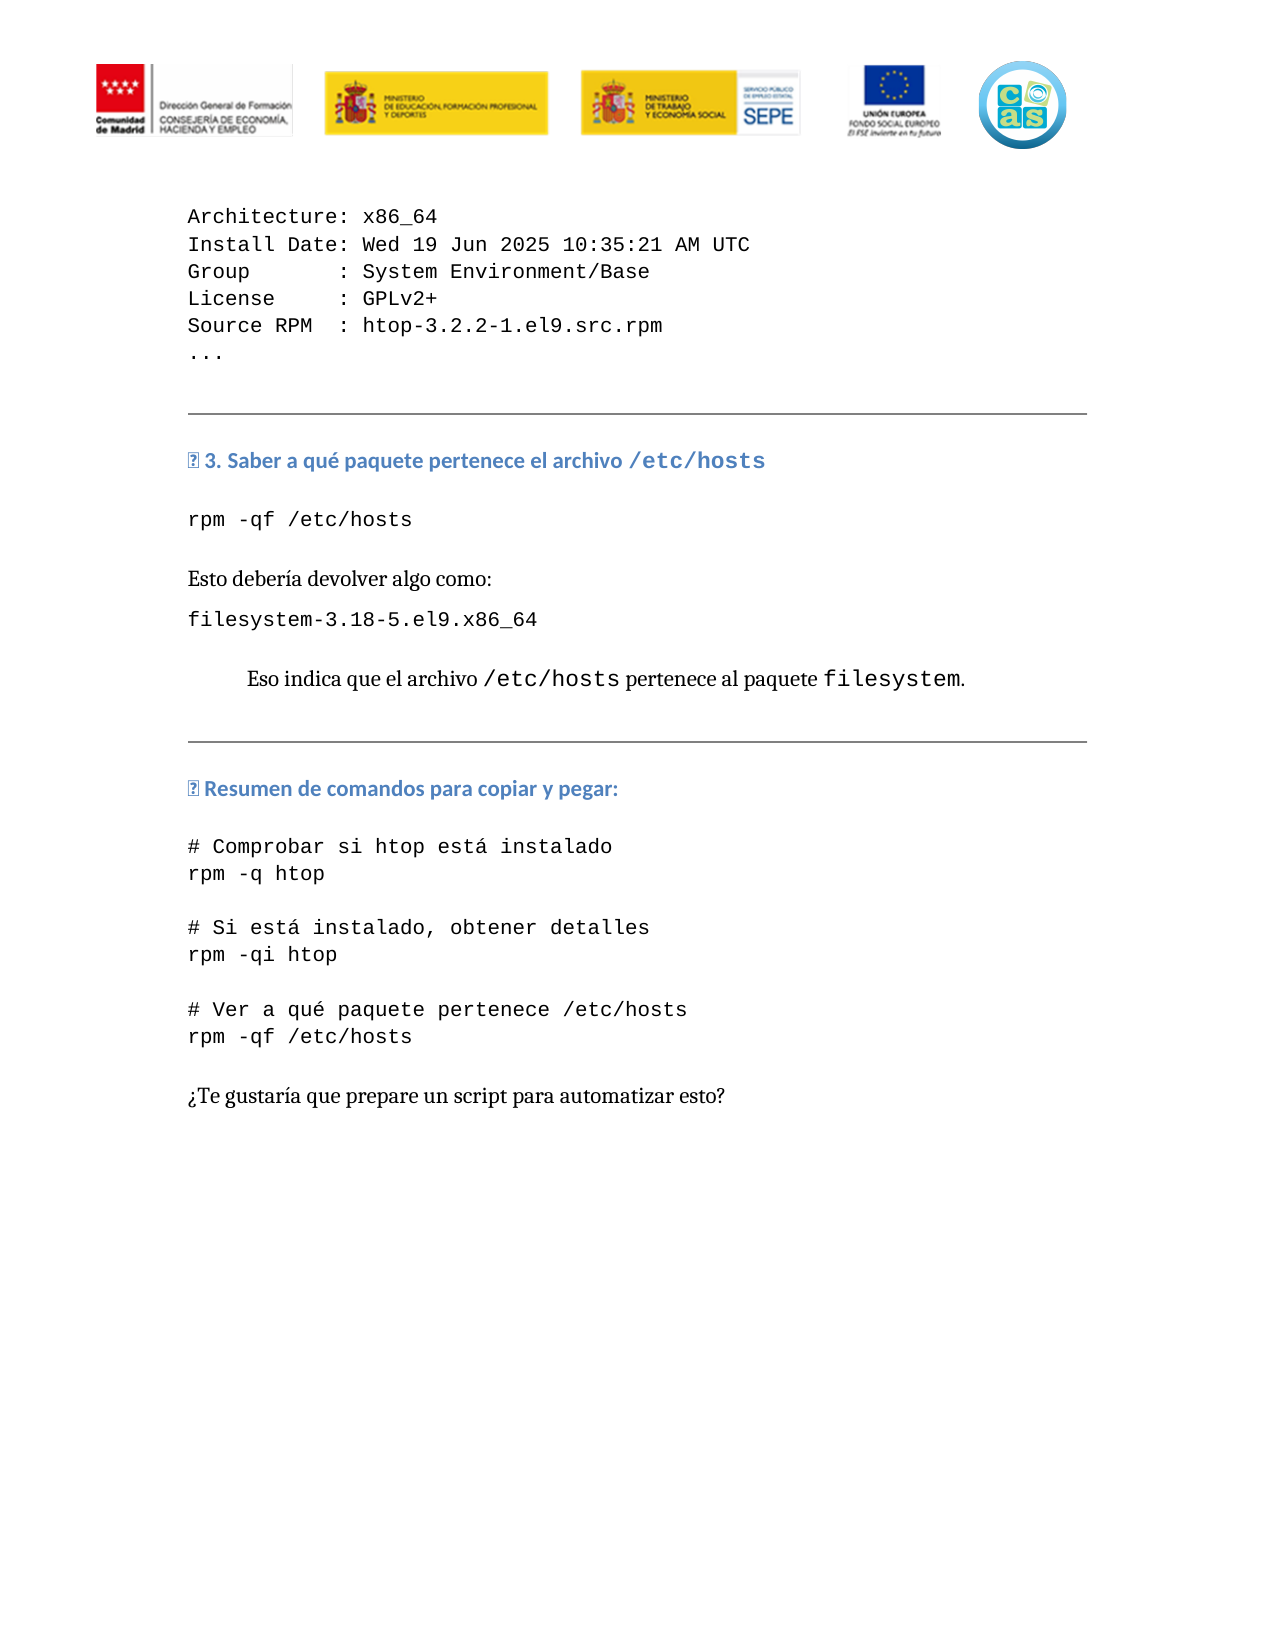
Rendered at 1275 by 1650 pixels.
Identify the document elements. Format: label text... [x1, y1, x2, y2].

text rpm -qi htop [187, 944, 1087, 968]
text Group : System Environment/Base [187, 261, 1087, 284]
text ... [187, 342, 1087, 366]
subtitle ✅ 3. Saber a qué paquete pertenece el archivo /etc/hosts [187, 446, 1087, 476]
text Source RPM : htop-3.2.2-1.el9.src.rpm [187, 315, 1087, 339]
text Esto debería devolver algo como: [187, 566, 1087, 592]
text Eso indica que el archivo /etc/hosts pertenece al paquete filesystem. [247, 666, 1028, 693]
text rpm -qf /etc/hosts [187, 509, 1087, 533]
text rpm -q htop [187, 863, 1087, 887]
text filesystem-3.18-5.el9.x86_64 [187, 609, 1087, 632]
text # Si está instalado, obtener detalles [187, 917, 1087, 941]
text # Comprobar si htop está instalado [187, 836, 1087, 859]
text ¿Te gustaría que prepare un script para automatizar esto? [187, 1083, 1087, 1109]
text Install Date: Wed 19 Jun 2025 10:35:21 AM UTC [187, 233, 1087, 257]
text License : GPLv2+ [187, 288, 1087, 312]
text Architecture: x86_64 [187, 206, 1087, 230]
subtitle ✅ Resumen de comandos para copiar y pegar: [187, 774, 1087, 802]
text # Ver a qué paquete pertenece /etc/hosts [187, 999, 1087, 1022]
picture [978, 61, 1067, 149]
picture [96, 64, 942, 140]
text rpm -qf /etc/hosts [187, 1026, 1087, 1050]
